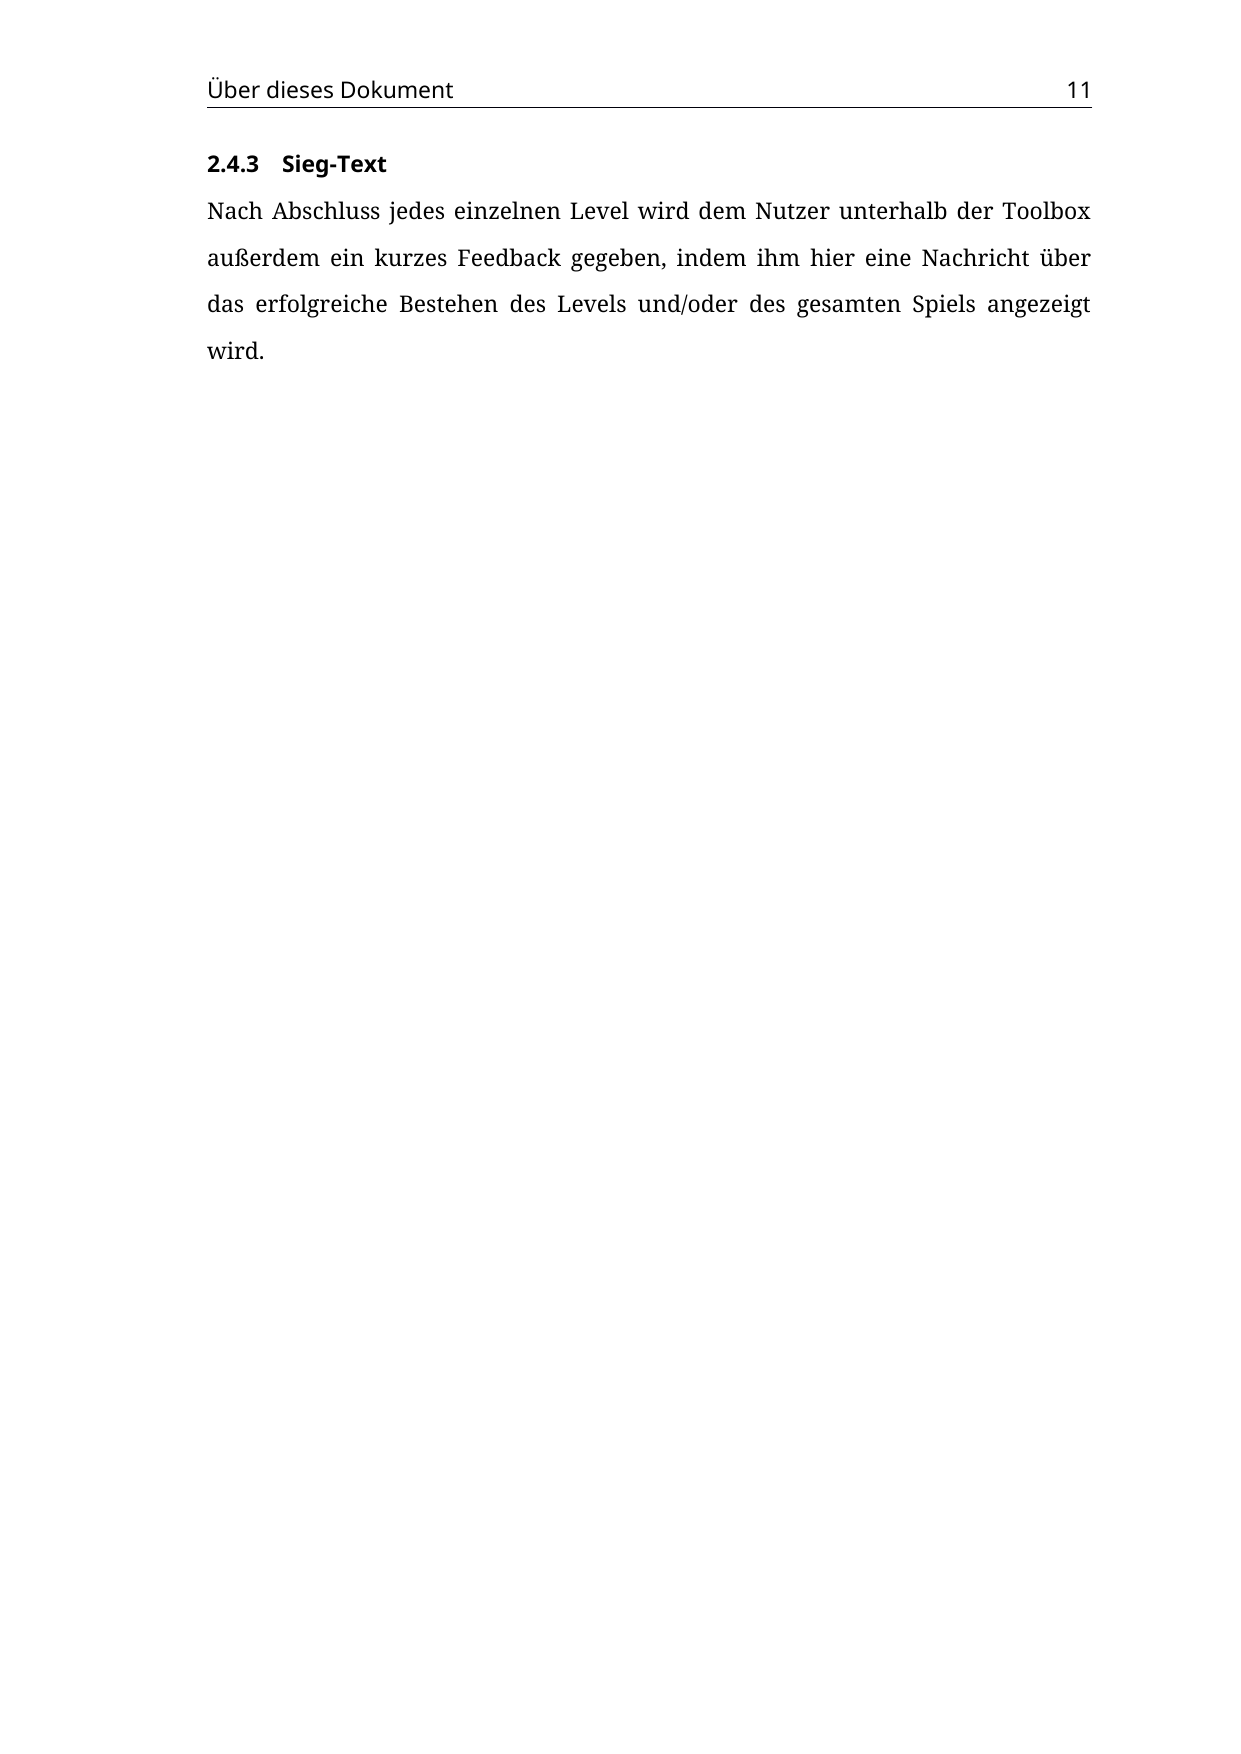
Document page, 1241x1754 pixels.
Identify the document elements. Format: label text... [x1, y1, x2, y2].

subtitle Sieg-Text [207, 148, 1092, 179]
text Nach Abschluss jedes einzelnen Level wird dem Nutzer unterhalb der Toolbox außerdem ein kurzes Feedback gegeben, indem ihm hier eine Nachricht über das erfolgreiche Bestehen des Levels und/oder des gesamten Spiels angezeigt wird. [207, 194, 1092, 366]
